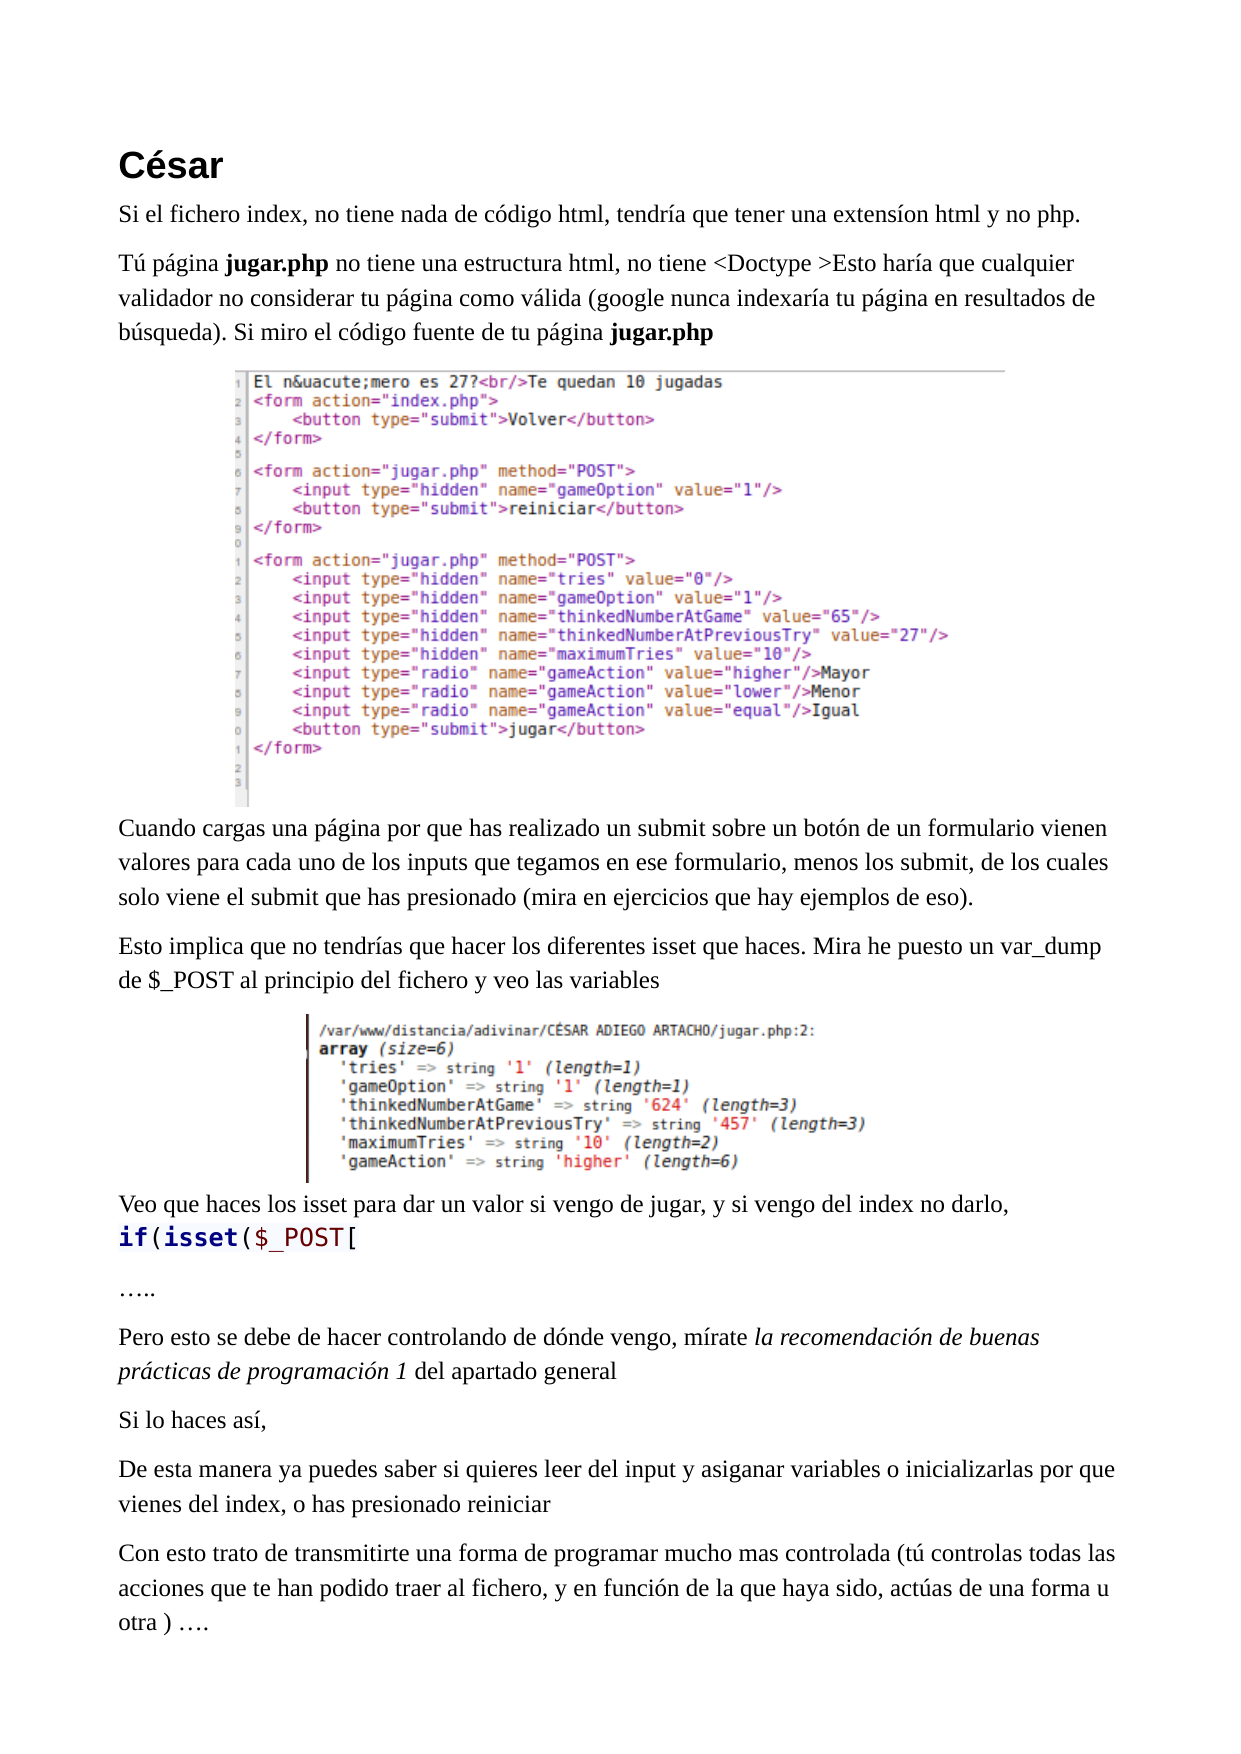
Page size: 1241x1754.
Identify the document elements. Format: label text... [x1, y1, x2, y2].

text ….. [118, 1273, 1122, 1302]
text De esta manera ya puedes saber si quieres leer del input y asiganar variables o inicializarlas por que vienes del index, o has presionado reiniciar [118, 1454, 1122, 1518]
text Si lo haces así, [118, 1406, 1122, 1434]
text Con esto trato de transmitirte una forma de programar mucho mas controlada (tú controlas todas las acciones que te han podido traer al fichero, y en función de la que haya sido, actúas de una forma u otra ) …. [118, 1538, 1122, 1636]
text Veo que haces los isset para dar un valor si vengo de jugar, y si vengo del index no darlo, if(isset($_POST[ [118, 1014, 1122, 1252]
text Esto implica que no tendrías que hacer los diferentes isset que haces. Mira he puesto un var_dump de $_POST al principio del fichero y veo las variables [118, 931, 1122, 994]
text Si el fichero index, no tiene nada de código html, tendría que tener una extensíon html y no php. [118, 199, 1122, 228]
text Tú página jugar.php no tiene una estructura html, no tiene <Doctype >Esto haría que cualquier validador no considerar tu página como válida (google nunca indexaría tu página en resultados de búsqueda). Si miro el código fuente de tu página jugar.php [118, 248, 1122, 346]
text Cuando cargas una página por que has realizado un submit sobre un botón de un formulario vienen valores para cada uno de los inputs que tegamos en ese formulario, menos los submit, de los cuales solo viene el submit que has presionado (mira en ejercicios que hay ejemplos de eso). [118, 366, 1122, 910]
picture [235, 366, 1006, 807]
subtitle César [118, 143, 1122, 187]
picture [306, 1014, 935, 1183]
text Pero esto se debe de hacer controlando de dónde vengo, mírate la recomendación de buenas prácticas de programación 1 del apartado general [118, 1322, 1122, 1385]
